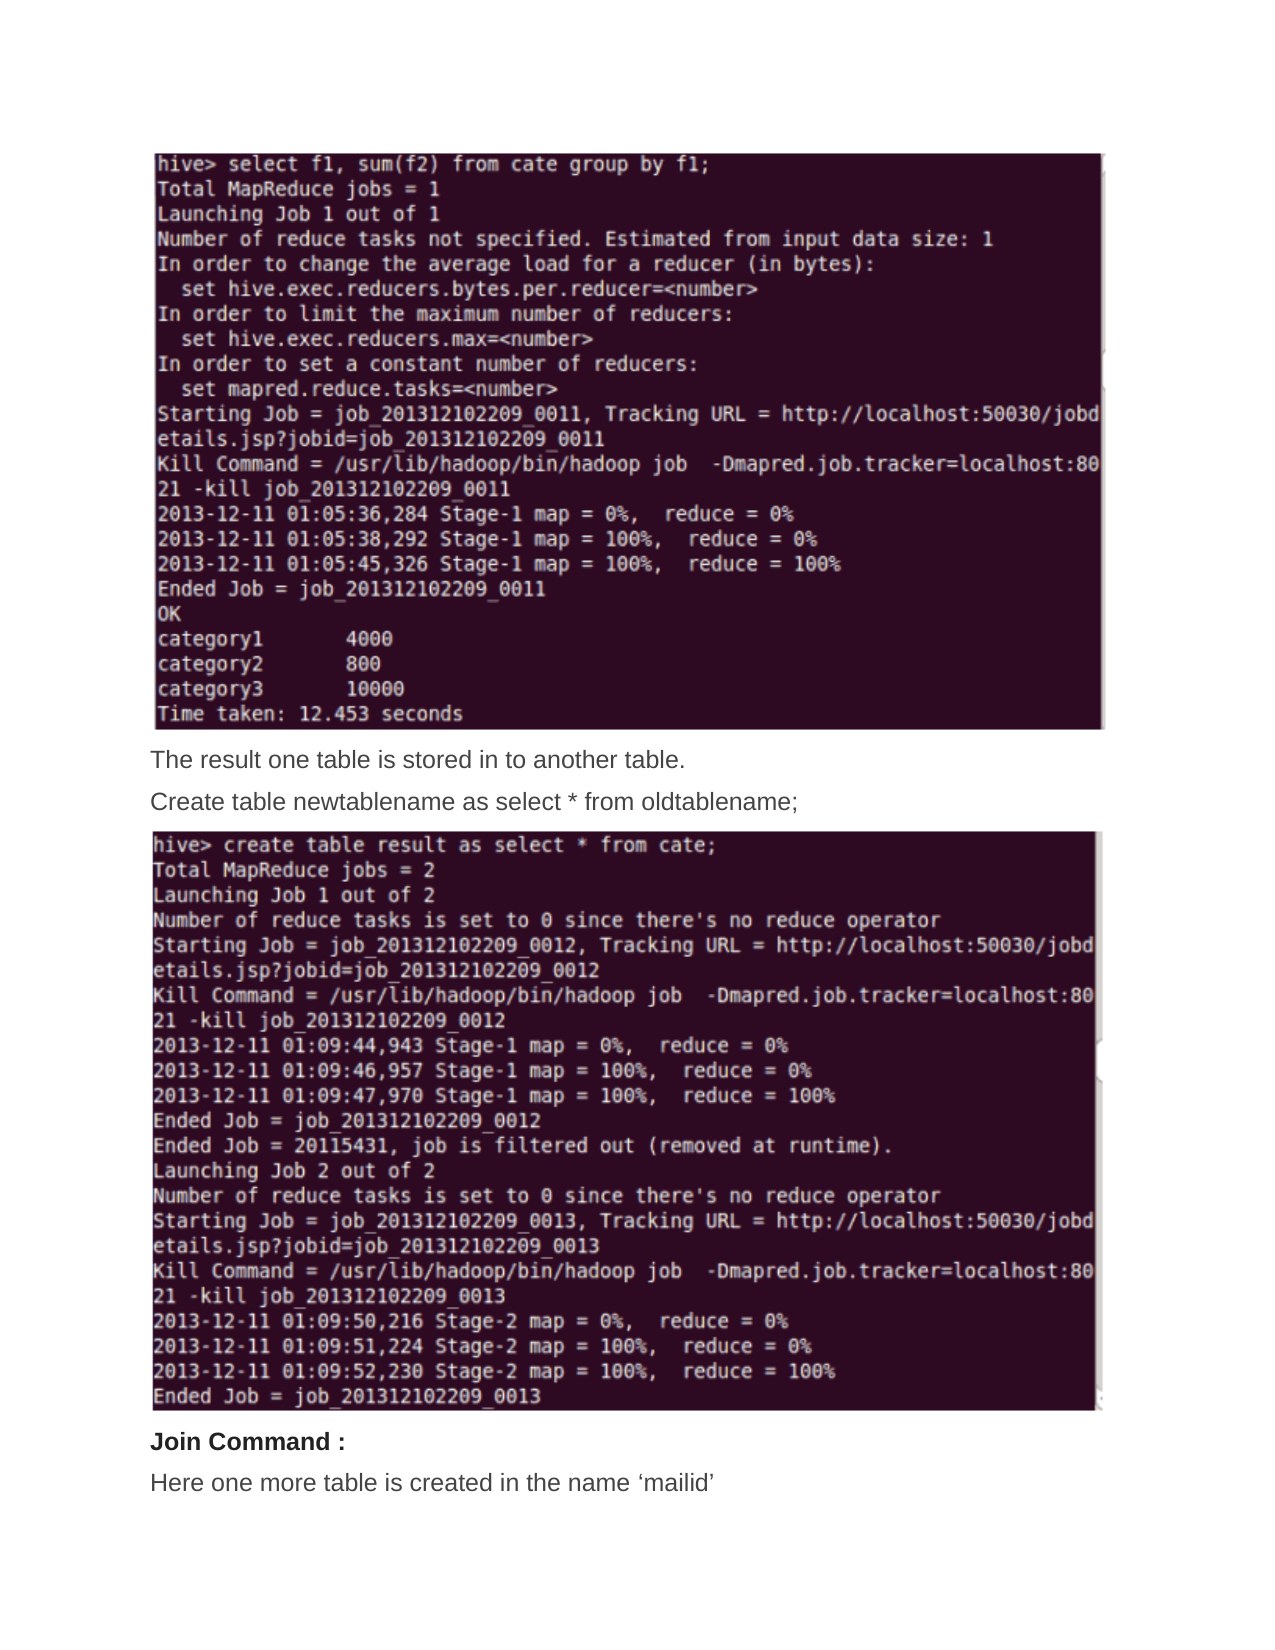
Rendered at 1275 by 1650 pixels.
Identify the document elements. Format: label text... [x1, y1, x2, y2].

text Join Command : [150, 1427, 1125, 1455]
picture [150, 150, 1112, 733]
text Here one more table is created in the name ‘mailid’ [150, 1468, 1125, 1497]
picture [150, 828, 1106, 1414]
text Create table newtablename as select * from oldtablename; [150, 787, 1125, 816]
text The result one table is stored in to another table. [150, 746, 1125, 774]
